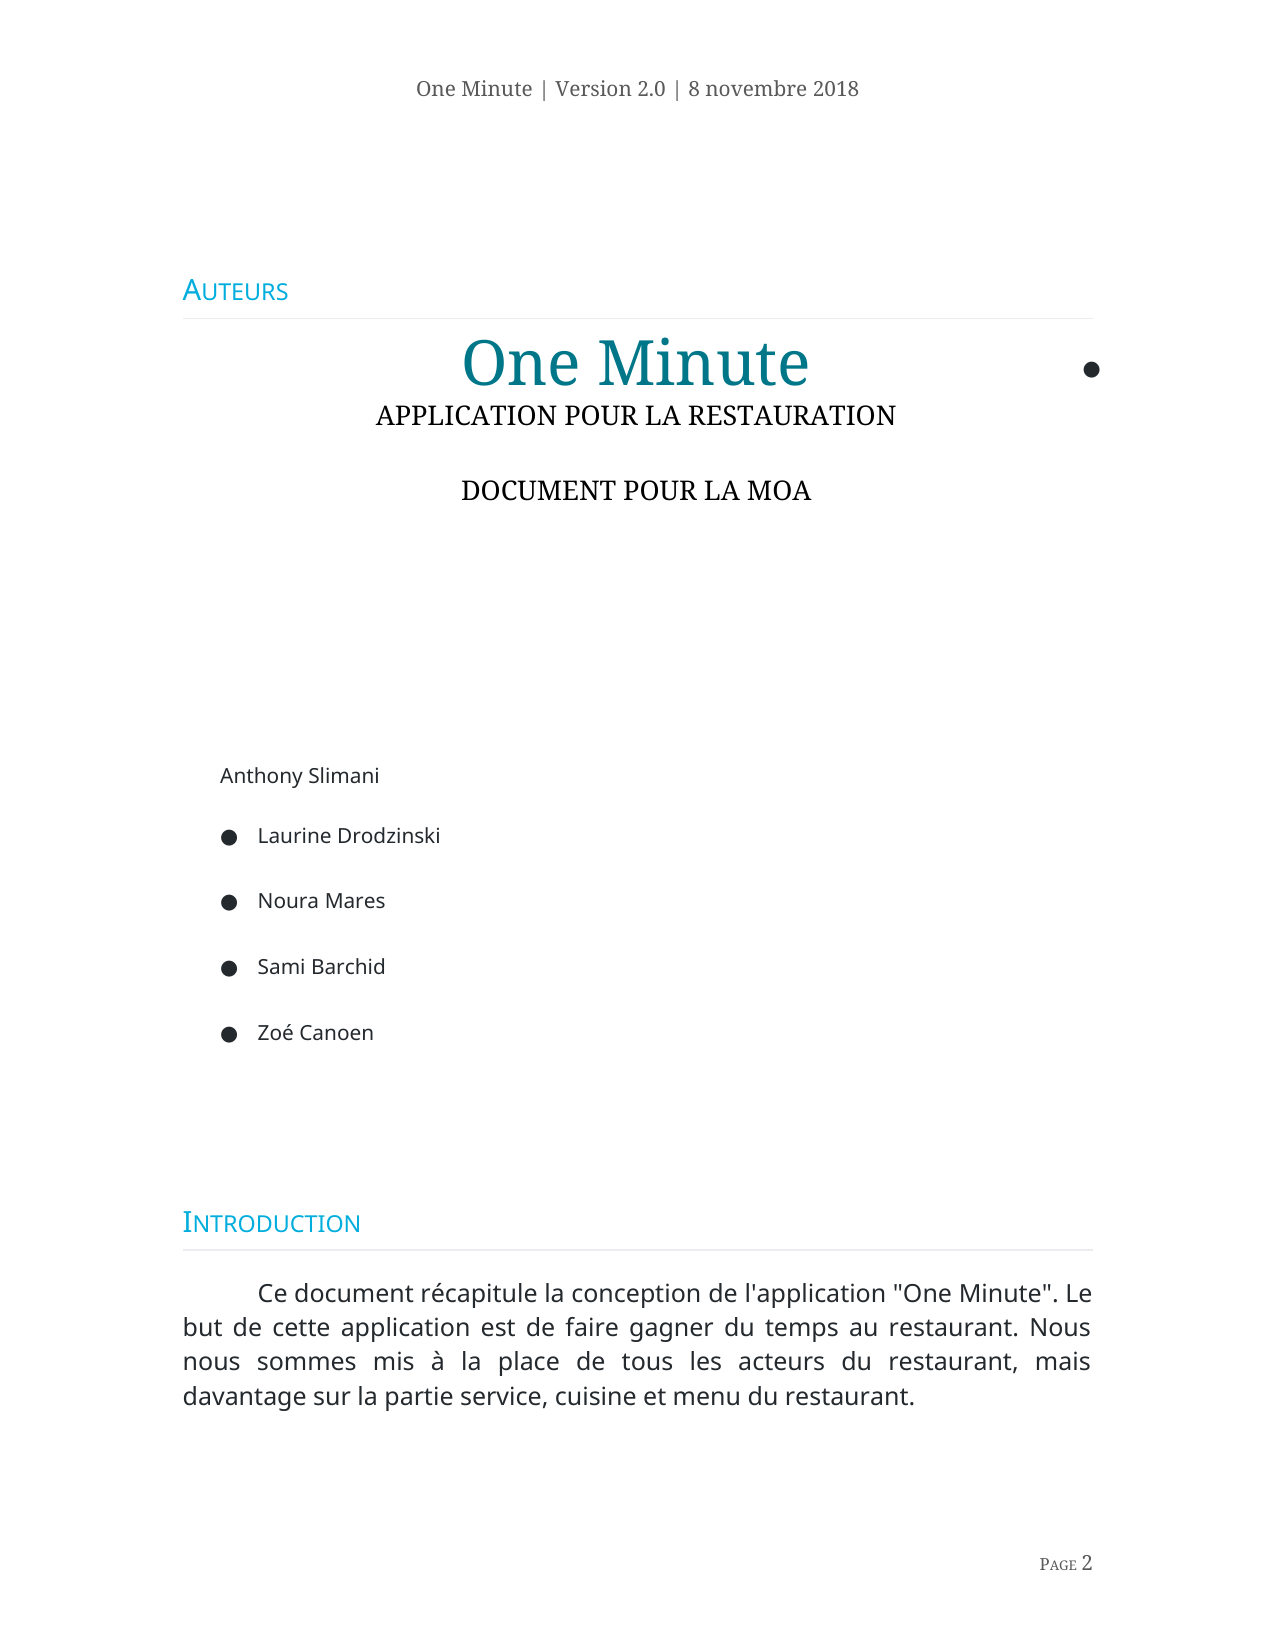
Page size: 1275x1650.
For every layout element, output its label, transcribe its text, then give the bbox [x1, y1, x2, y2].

list Zoé Canoen [220, 1009, 1093, 1052]
subtitle Auteurs [182, 270, 1093, 319]
list Laurine Drodzinski [220, 812, 1093, 855]
list Sami Barchid [220, 944, 1093, 986]
list Noura Mares [220, 878, 1093, 921]
list Anthony Slimani [220, 344, 1093, 789]
subtitle Introduction [182, 1201, 1093, 1251]
text Ce document récapitule la conception de l'application "One Minute". Le but de cette application est de faire gagner du temps au restaurant. Nous nous sommes mis à la place de tous les acteurs du restaurant, mais davantage sur la partie service, cuisine et menu du restaurant. [182, 1276, 1093, 1412]
